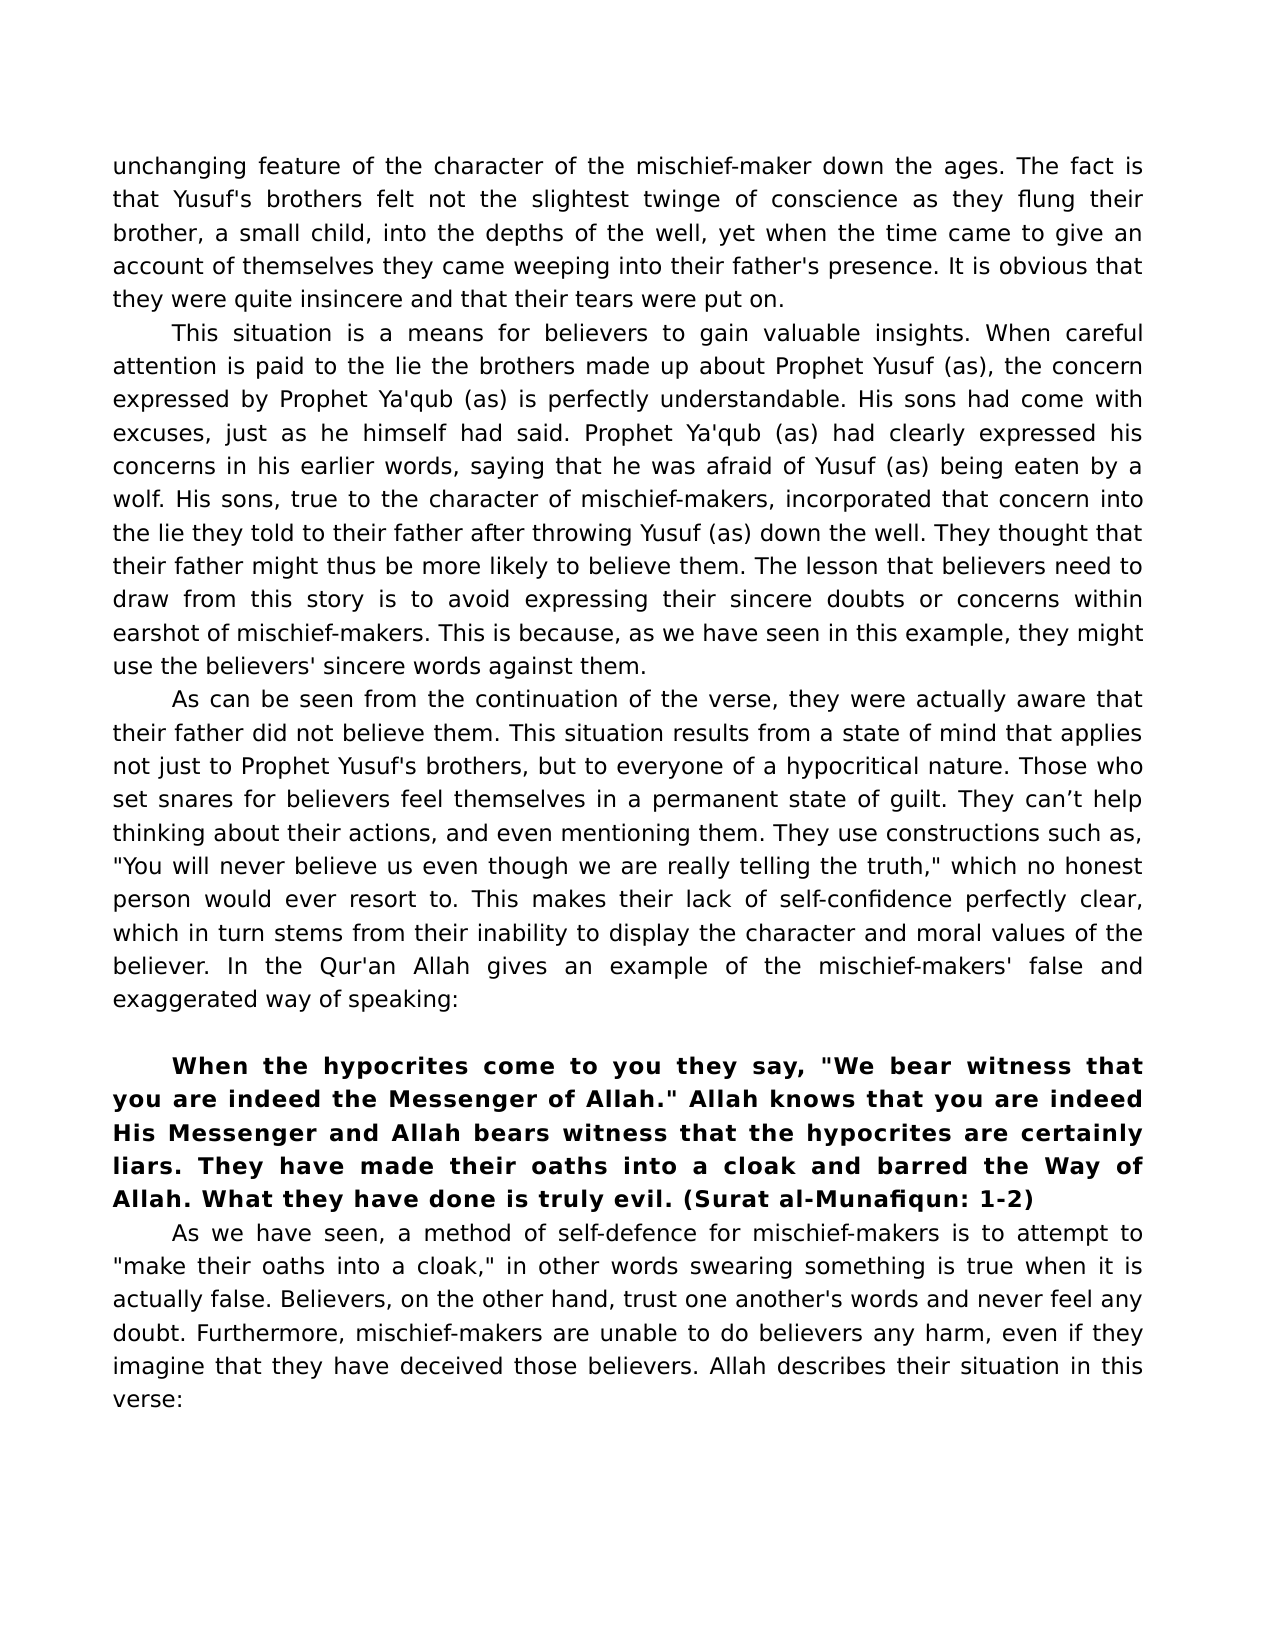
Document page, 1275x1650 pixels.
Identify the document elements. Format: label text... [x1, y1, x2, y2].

text unchanging feature of the character of the mischief-maker down the ages. The fact is that Yusuf's brothers felt not the slightest twinge of conscience as they flung their brother, a small child, into the depths of the well, yet when the time came to give an account of themselves they came weeping into their father's presence. It is obvious that they were quite insincere and that their tears were put on. [112, 148, 1145, 314]
text As can be seen from the continuation of the verse, they were actually aware that their father did not believe them. This situation results from a state of mind that applies not just to Prophet Yusuf's brothers, but to everyone of a hypocritical nature. Those who set snares for believers feel themselves in a permanent state of guilt. They can’t help thinking about their actions, and even mentioning them. They use constructions such as, "You will never believe us even though we are really telling the truth," which no honest person would ever resort to. This makes their lack of self-confidence perfectly clear, which in turn stems from their inability to display the character and moral values of the believer. In the Qur'an Allah gives an example of the mischief-makers' false and exaggerated way of speaking: [112, 681, 1145, 1014]
text This situation is a means for believers to gain valuable insights. When careful attention is paid to the lie the brothers made up about Prophet Yusuf (as), the concern expressed by Prophet Ya'qub (as) is perfectly understandable. His sons had come with excuses, just as he himself had said. Prophet Ya'qub (as) had clearly expressed his concerns in his earlier words, saying that he was afraid of Yusuf (as) being eaten by a wolf. His sons, true to the character of mischief-makers, incorporated that concern into the lie they told to their father after throwing Yusuf (as) down the well. They thought that their father might thus be more likely to believe them. The lesson that believers need to draw from this story is to avoid expressing their sincere doubts or concerns within earshot of mischief-makers. This is because, as we have seen in this example, they might use the believers' sincere words against them. [112, 314, 1145, 681]
text When the hypocrites come to you they say, "We bear witness that you are indeed the Messenger of Allah." Allah knows that you are indeed His Messenger and Allah bears witness that the hypocrites are certainly liars. They have made their oaths into a cloak and barred the Way of Allah. What they have done is truly evil. (Surat al-Munafiqun: 1-2) [112, 1048, 1145, 1214]
text As we have seen, a method of self-defence for mischief-makers is to attempt to "make their oaths into a cloak," in other words swearing something is true when it is actually false. Believers, on the other hand, trust one another's words and never feel any doubt. Furthermore, mischief-makers are unable to do believers any harm, even if they imagine that they have deceived those believers. Allah describes their situation in this verse: [112, 1214, 1145, 1414]
